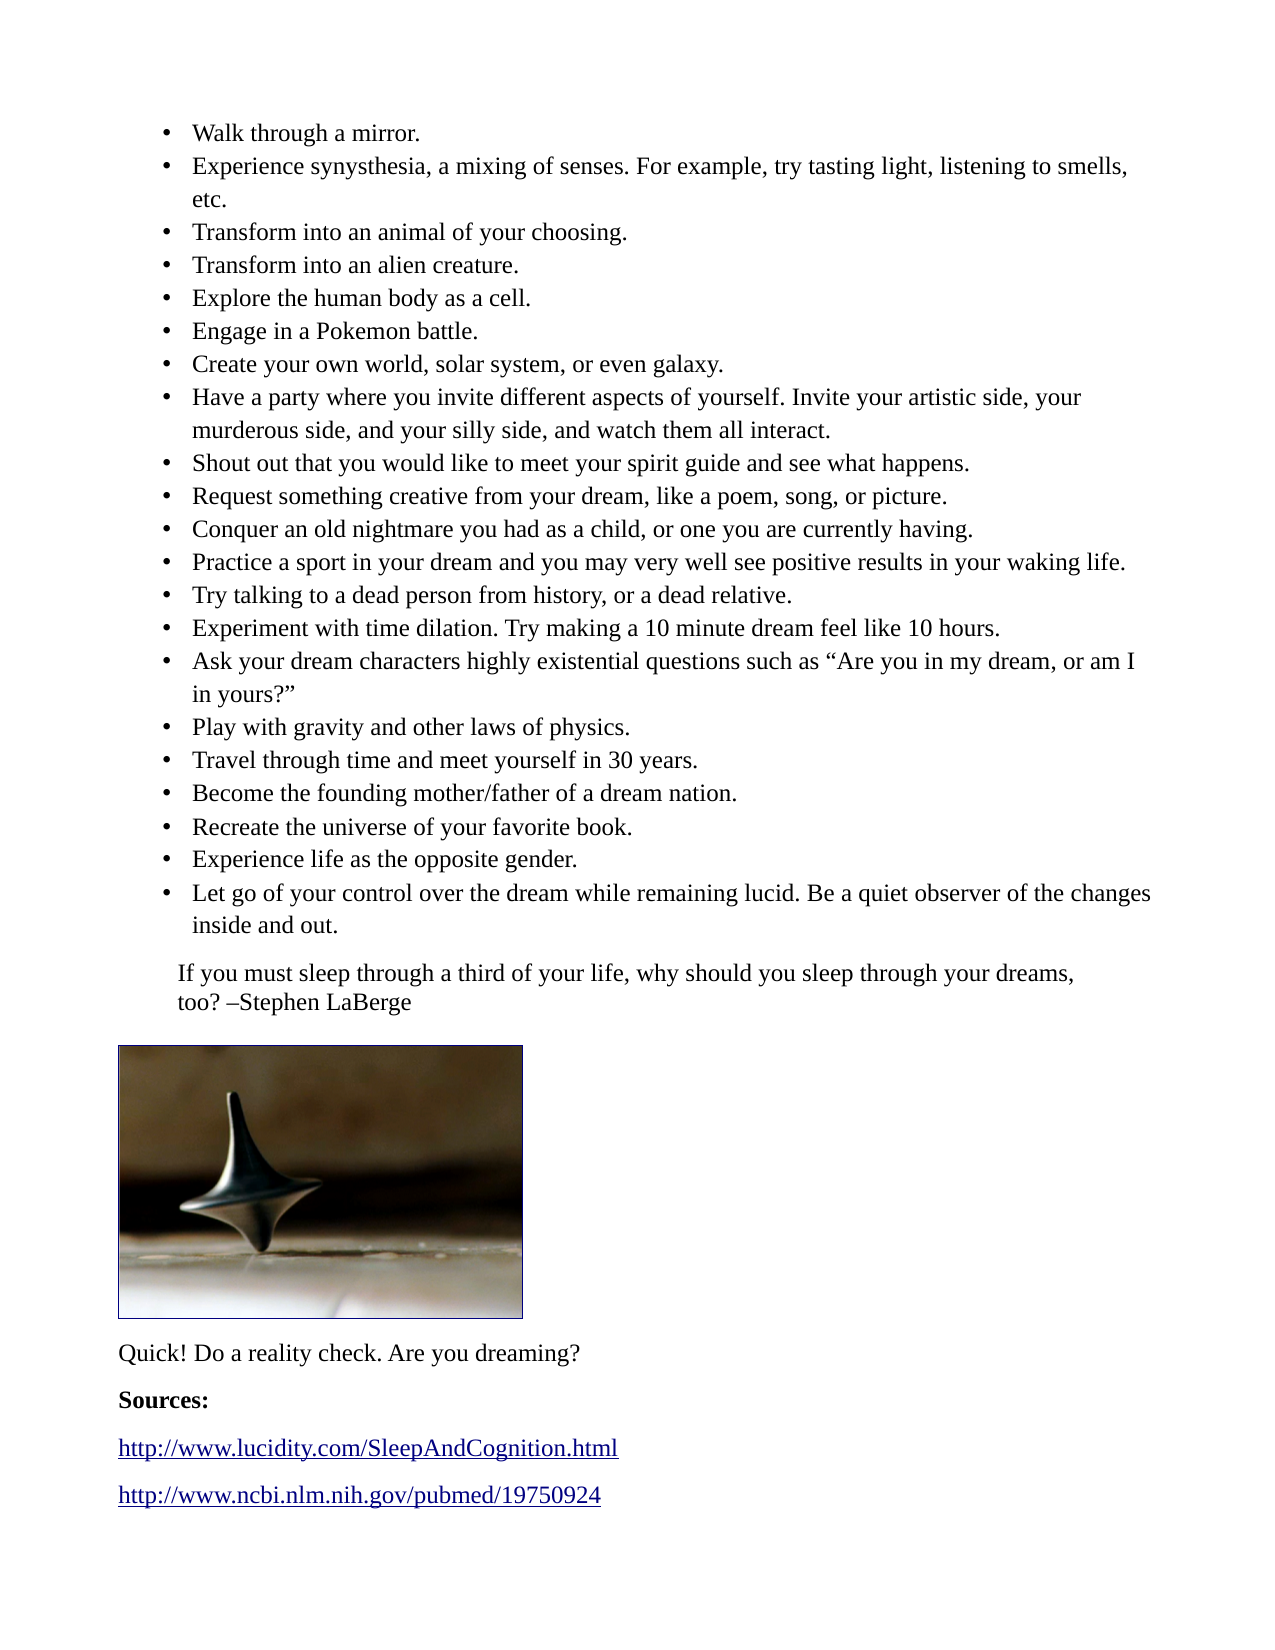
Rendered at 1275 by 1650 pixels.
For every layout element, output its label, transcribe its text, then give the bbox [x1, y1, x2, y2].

list Explore the human body as a cell. [162, 283, 1157, 312]
picture [119, 1046, 522, 1318]
list Try talking to a dead person from history, or a dead relative. [162, 580, 1157, 609]
list Play with gravity and other laws of physics. [162, 712, 1157, 741]
text Quick! Do a reality check. Are you dreaming? [118, 1338, 1157, 1367]
list Experiment with time dilation. Try making a 10 minute dream feel like 10 hours. [162, 613, 1157, 642]
text http://www.ncbi.nlm.nih.gov/pubmed/19750924 [118, 1481, 1157, 1509]
list Request something creative from your dream, like a poem, song, or picture. [162, 481, 1157, 510]
list Have a party where you invite different aspects of yourself. Invite your artistic side, your murderous side, and your silly side, and watch them all interact. [162, 382, 1157, 444]
list Experience synysthesia, a mixing of senses. For example, try tasting light, listening to smells, etc. [162, 151, 1157, 213]
list Experience life as the opposite gender. [162, 844, 1157, 873]
list Transform into an animal of your choosing. [162, 217, 1157, 246]
list Practice a sport in your dream and you may very well see positive results in your waking life. [162, 547, 1157, 576]
list Let go of your control over the dream while remaining lucid. Be a quiet observer of the changes inside and out. [162, 878, 1157, 939]
list Shout out that you would like to meet your spirit guide and see what happens. [162, 448, 1157, 477]
list Ask your dream characters highly existential questions such as “Are you in my dream, or am I in yours?” [162, 646, 1157, 708]
list Recreate the universe of your favorite book. [162, 812, 1157, 840]
list Transform into an alien creature. [162, 250, 1157, 279]
text If you must sleep through a third of your life, why should you sleep through your dreams, too? –Stephen LaBerge [177, 958, 1098, 1016]
list Engage in a Pokemon battle. [162, 316, 1157, 345]
list Conquer an old nightmare you had as a child, or one you are currently having. [162, 514, 1157, 543]
list Create your own world, solar system, or even galaxy. [162, 349, 1157, 378]
text http://www.lucidity.com/SleepAndCognition.html [118, 1433, 1157, 1462]
list Walk through a mirror. [162, 118, 1157, 147]
list Become the founding mother/father of a dream nation. [162, 778, 1157, 807]
text Sources: [118, 1385, 1157, 1414]
list Travel through time and meet yourself in 30 years. [162, 746, 1157, 774]
